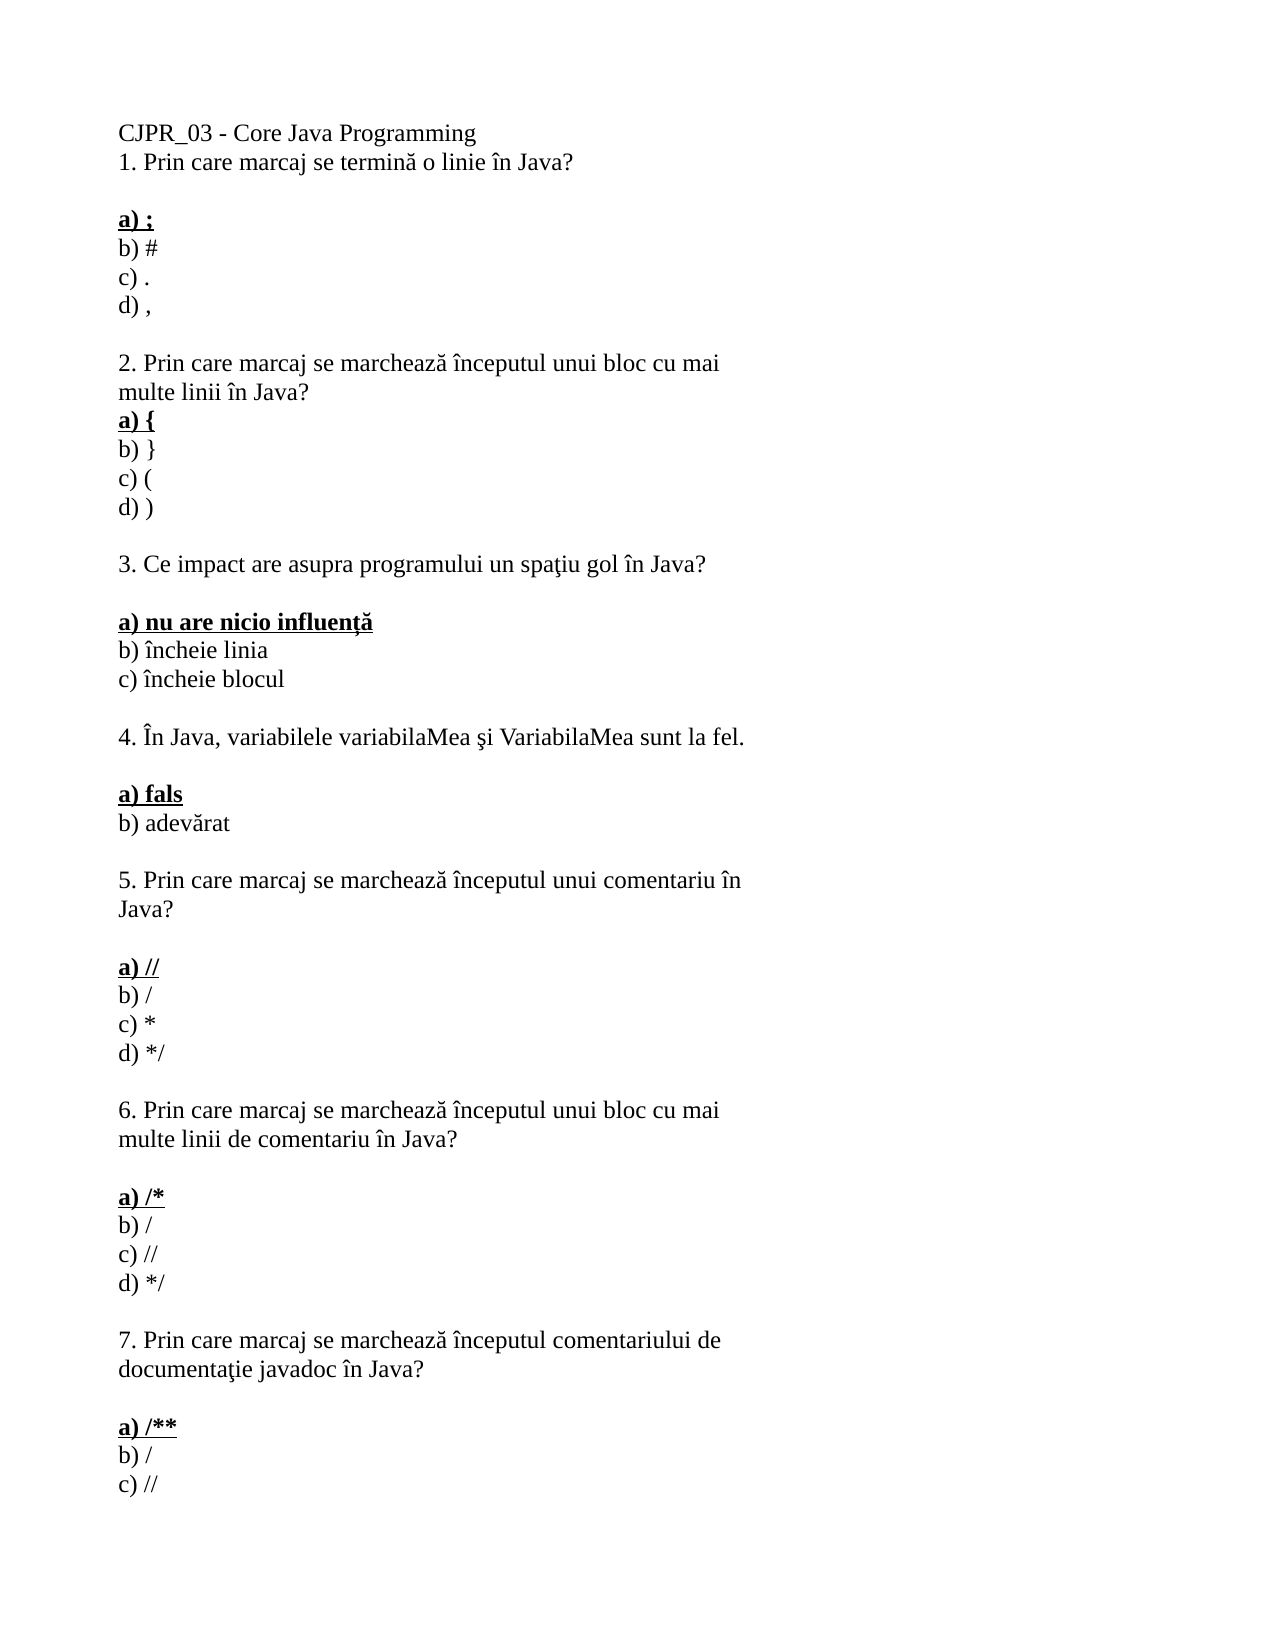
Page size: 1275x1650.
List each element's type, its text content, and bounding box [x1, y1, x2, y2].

text d) ) [118, 492, 1157, 521]
text c) ( [118, 463, 1157, 492]
text b) încheie linia [118, 636, 1157, 664]
text d) */ [118, 1268, 1157, 1297]
text b) / [118, 981, 1157, 1009]
text a) // [118, 952, 1157, 981]
text c) * [118, 1009, 1157, 1038]
text b) / [118, 1211, 1157, 1239]
text documentaţie javadoc în Java? [118, 1354, 1157, 1383]
text a) /* [118, 1182, 1157, 1211]
text CJPR_03 - Core Java Programming [118, 118, 1157, 147]
text multe linii de comentariu în Java? [118, 1124, 1157, 1153]
text Java? [118, 894, 1157, 923]
text 4. În Java, variabilele variabilaMea şi VariabilaMea sunt la fel. [118, 722, 1157, 751]
text d) */ [118, 1038, 1157, 1067]
text a) nu are nicio influență [118, 607, 1157, 636]
text b) } [118, 434, 1157, 463]
text c) . [118, 262, 1157, 291]
text c) // [118, 1239, 1157, 1268]
text multe linii în Java? [118, 377, 1157, 406]
text c) încheie blocul [118, 664, 1157, 693]
text b) / [118, 1441, 1157, 1469]
text 7. Prin care marcaj se marchează începutul comentariului de [118, 1326, 1157, 1354]
text a) ; [118, 204, 1157, 233]
text 2. Prin care marcaj se marchează începutul unui bloc cu mai [118, 348, 1157, 377]
text c) // [118, 1469, 1157, 1498]
text b) adevărat [118, 808, 1157, 837]
text a) { [118, 406, 1157, 434]
text 1. Prin care marcaj se termină o linie în Java? [118, 147, 1157, 176]
text a) /** [118, 1412, 1157, 1441]
text 5. Prin care marcaj se marchează începutul unui comentariu în [118, 866, 1157, 894]
text b) # [118, 233, 1157, 262]
text d) , [118, 291, 1157, 319]
text 6. Prin care marcaj se marchează începutul unui bloc cu mai [118, 1096, 1157, 1124]
text a) fals [118, 779, 1157, 808]
text 3. Ce impact are asupra programului un spaţiu gol în Java? [118, 549, 1157, 578]
